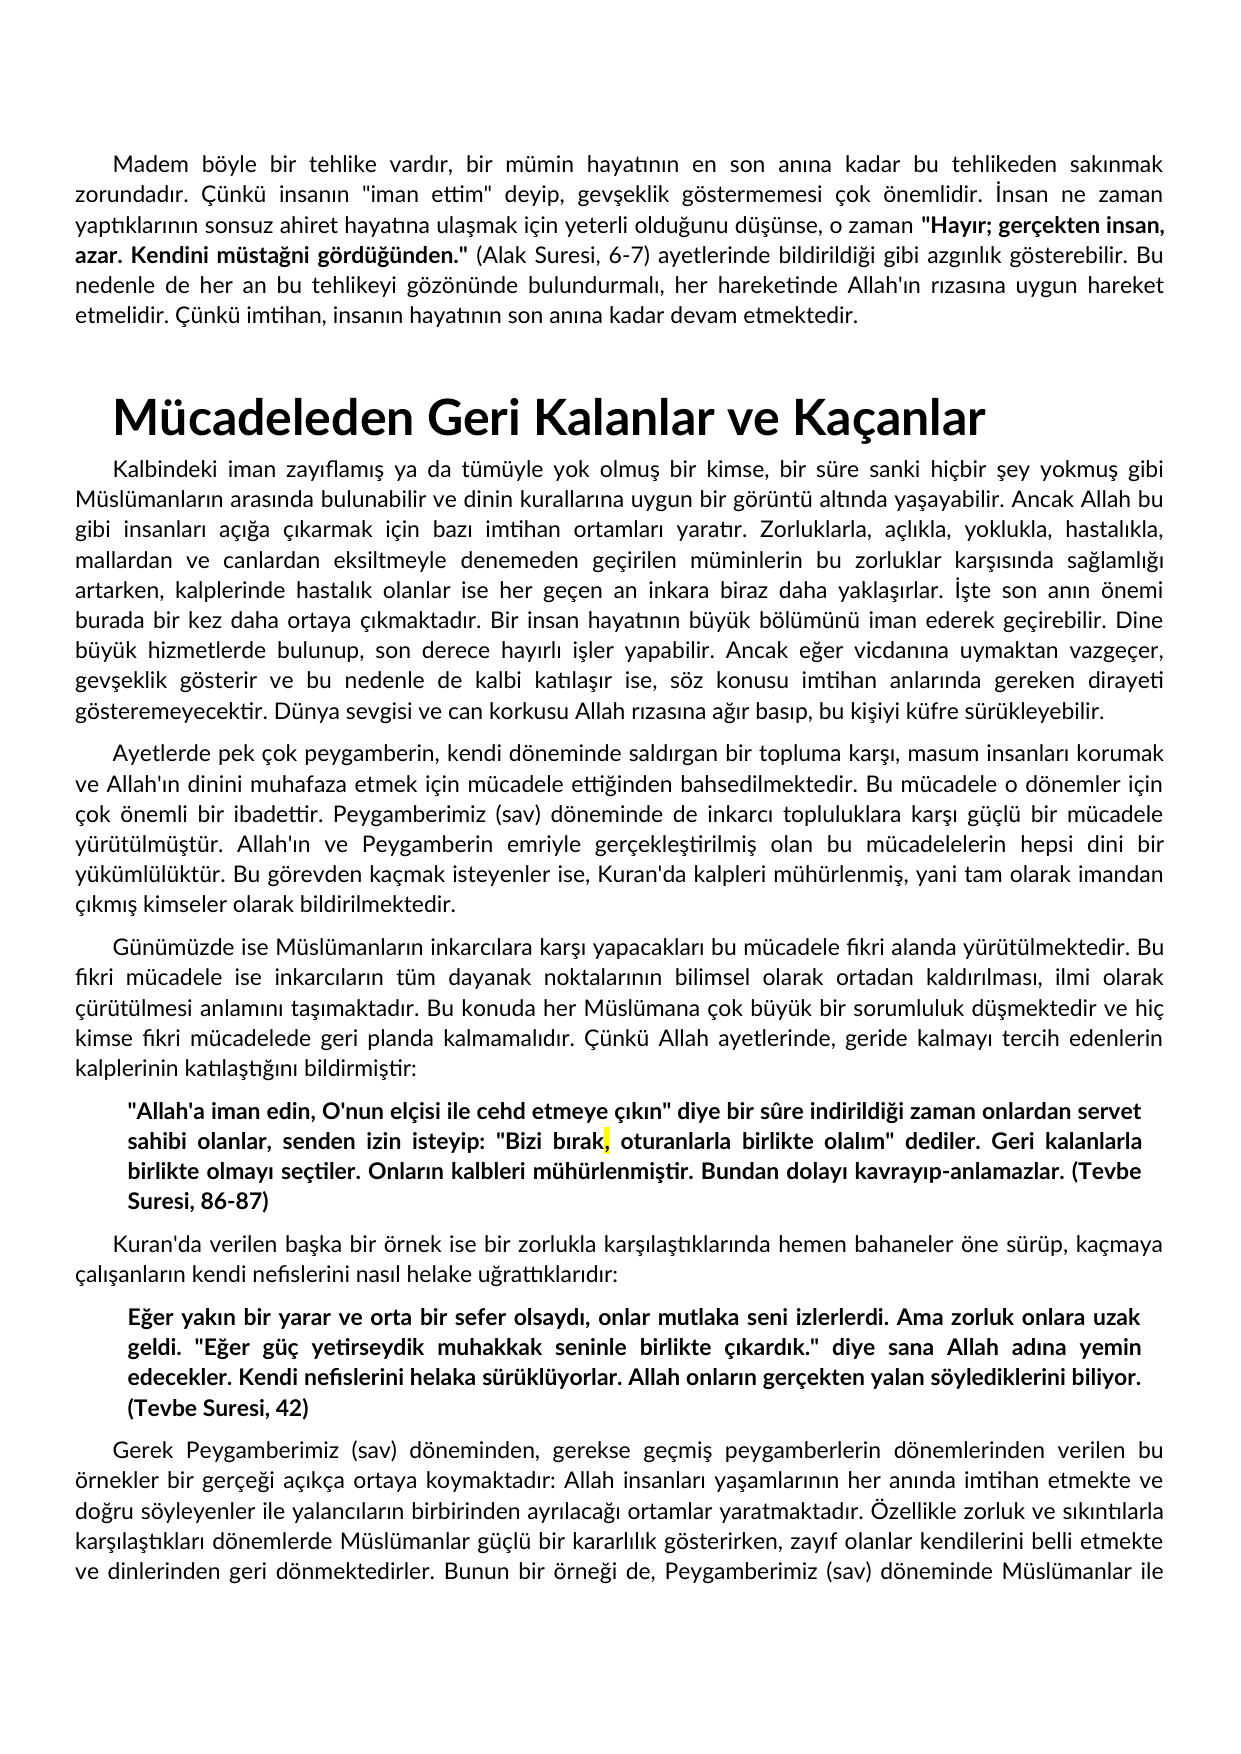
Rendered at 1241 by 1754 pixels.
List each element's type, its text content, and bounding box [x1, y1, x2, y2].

text Günümüzde ise Müslümanların inkarcılara karşı yapacakları bu mücadele fikri alanda yürütülmektedir. Bu fikri mücadele ise inkarcıların tüm dayanak noktalarının bilimsel olarak ortadan kaldırılması, ilmi olarak çürütülmesi anlamını taşımaktadır. Bu konuda her Müslümana çok büyük bir sorumluluk düşmektedir ve hiç kimse fikri mücadelede geri planda kalmamalıdır. Çünkü Allah ayetlerinde, geride kalmayı tercih edenlerin kalplerinin katılaştığını bildirmiştir: [75, 933, 1165, 1081]
text Eğer yakın bir yarar ve orta bir sefer olsaydı, onlar mutlaka seni izlerlerdi. Ama zorluk onlara uzak geldi. "Eğer güç yetirseydik muhakkak seninle birlikte çıkardık." diye sana Allah adına yemin edecekler. Kendi nefislerini helaka sürüklüyorlar. Allah onların gerçekten yalan söylediklerini biliyor. (Tevbe Suresi, 42) [127, 1303, 1143, 1421]
text "Allah'a iman edin, O'nun elçisi ile cehd etmeye çıkın" diye bir sûre indirildiği zaman onlardan servet sahibi olanlar, senden izin isteyip: "Bizi bırak, oturanlarla birlikte olalım" dediler. Geri kalanlarla birlikte olmayı seçtiler. Onların kalbleri mühürlenmiştir. Bundan dolayı kavrayıp-anlamazlar. (Tevbe Suresi, 86-87) [127, 1096, 1143, 1214]
text Madem böyle bir tehlike vardır, bir mümin hayatının en son anına kadar bu tehlikeden sakınmak zorundadır. Çünkü insanın "iman ettim" deyip, gevşeklik göstermemesi çok önemlidir. İnsan ne zaman yaptıklarının sonsuz ahiret hayatına ulaşmak için yeterli olduğunu düşünse, o zaman "Hayır; gerçekten insan, azar. Kendini müstağni gördüğünden." (Alak Suresi, 6-7) ayetlerinde bildirildiği gibi azgınlık gösterebilir. Bu nedenle de her an bu tehlikeyi gözönünde bulundurmalı, her hareketinde Allah'ın rızasına uygun hareket etmelidir. Çünkü imtihan, insanın hayatının son anına kadar devam etmektedir. [75, 150, 1165, 328]
subtitle Mücadeleden Geri Kalanlar ve Kaçanlar [112, 386, 1165, 446]
text Gerek Peygamberimiz (sav) döneminden, gerekse geçmiş peygamberlerin dönemlerinden verilen bu örnekler bir gerçeği açıkça ortaya koymaktadır: Allah insanları yaşamlarının her anında imtihan etmekte ve doğru söyleyenler ile yalancıların birbirinden ayrılacağı ortamlar yaratmaktadır. Özellikle zorluk ve sıkıntılarla karşılaştıkları dönemlerde Müslümanlar güçlü bir kararlılık gösterirken, zayıf olanlar kendilerini belli etmekte ve dinlerinden geri dönmektedirler. Bunun bir örneği de, Peygamberimiz (sav) döneminde Müslümanlar ile [75, 1436, 1165, 1584]
text Kalbindeki iman zayıflamış ya da tümüyle yok olmuş bir kimse, bir süre sanki hiçbir şey yokmuş gibi Müslümanların arasında bulunabilir ve dinin kurallarına uygun bir görüntü altında yaşayabilir. Ancak Allah bu gibi insanları açığa çıkarmak için bazı imtihan ortamları yaratır. Zorluklarla, açlıkla, yoklukla, hastalıkla, mallardan ve canlardan eksiltmeyle denemeden geçirilen müminlerin bu zorluklar karşısında sağlamlığı artarken, kalplerinde hastalık olanlar ise her geçen an inkara biraz daha yaklaşırlar. İşte son anın önemi burada bir kez daha ortaya çıkmaktadır. Bir insan hayatının büyük bölümünü iman ederek geçirebilir. Dine büyük hizmetlerde bulunup, son derece hayırlı işler yapabilir. Ancak eğer vicdanına uymaktan vazgeçer, gevşeklik gösterir ve bu nedenle de kalbi katılaşır ise, söz konusu imtihan anlarında gereken dirayeti gösteremeyecektir. Dünya sevgisi ve can korkusu Allah rızasına ağır basıp, bu kişiyi küfre sürükleyebilir. [75, 455, 1165, 724]
text Kuran'da verilen başka bir örnek ise bir zorlukla karşılaştıklarında hemen bahaneler öne sürüp, kaçmaya çalışanların kendi nefislerini nasıl helake uğrattıklarıdır: [75, 1230, 1165, 1287]
text Ayetlerde pek çok peygamberin, kendi döneminde saldırgan bir topluma karşı, masum insanları korumak ve Allah'ın dinini muhafaza etmek için mücadele ettiğinden bahsedilmektedir. Bu mücadele o dönemler için çok önemli bir ibadettir. Peygamberimiz (sav) döneminde de inkarcı topluluklara karşı güçlü bir mücadele yürütülmüştür. Allah'ın ve Peygamberin emriyle gerçekleştirilmiş olan bu mücadelelerin hepsi dini bir yükümlülüktür. Bu görevden kaçmak isteyenler ise, Kuran'da kalpleri mühürlenmiş, yani tam olarak imandan çıkmış kimseler olarak bildirilmektedir. [75, 739, 1165, 918]
